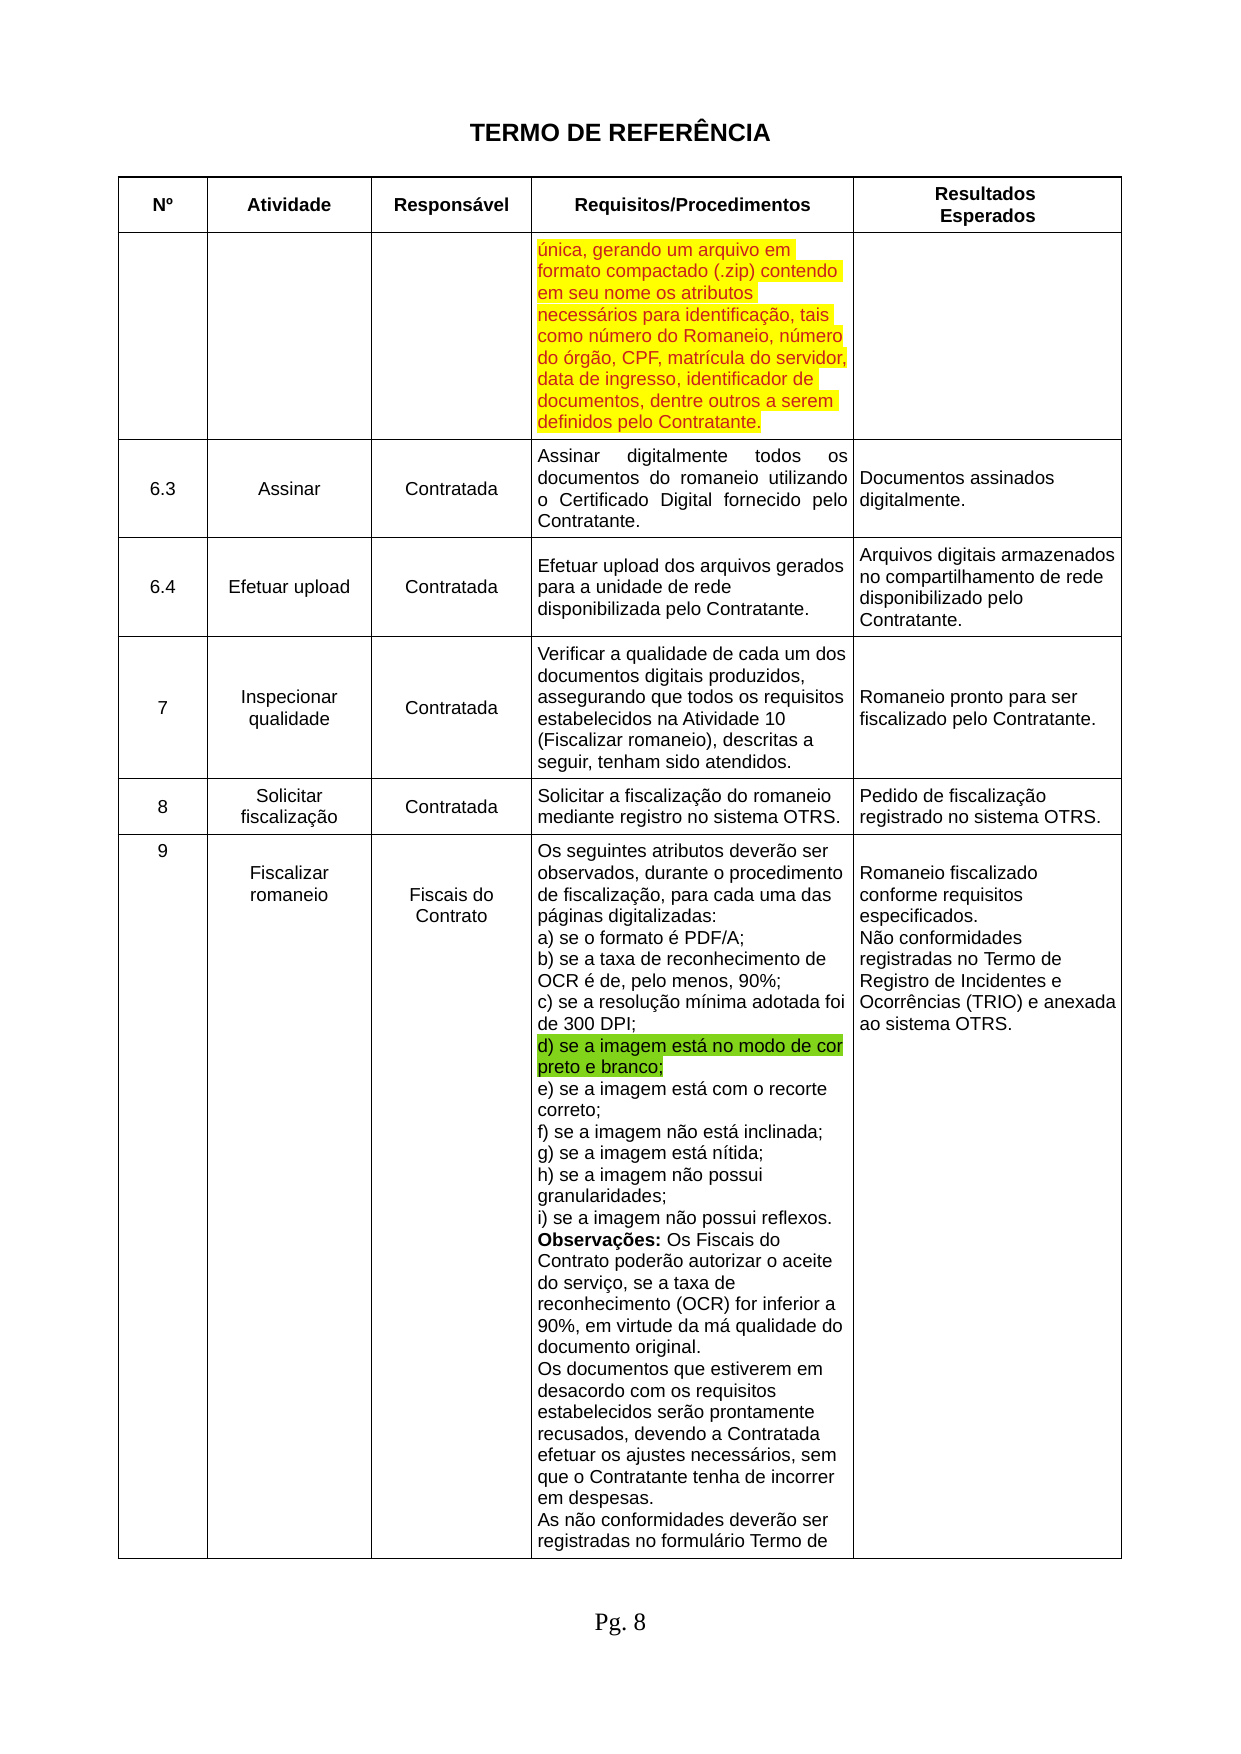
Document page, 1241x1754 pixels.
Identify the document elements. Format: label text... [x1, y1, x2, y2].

table_cell Pedido de fiscalização registrado no sistema OTRS. [854, 779, 1121, 833]
table_cell única, gerando um arquivo em formato compactado (.zip) contendo em seu nome os atributos necessários para identificação, tais como número do Romaneio, número do órgão, CPF, matrícula do servidor, data de ingresso, identificador de documentos, dentre outros a serem definidos pelo Contratante. [532, 233, 853, 438]
table_cell Documentos assinados digitalmente. [854, 440, 1121, 537]
table_header Nº [119, 178, 207, 232]
table_cell [119, 233, 207, 438]
table_cell 6.4 [119, 538, 207, 636]
table_cell [372, 233, 531, 438]
table_cell Romaneio pronto para ser fiscalizado pelo Contratante. [854, 637, 1121, 778]
table_cell Solicitar fiscalização [208, 779, 371, 833]
table_header Resultados Esperados [854, 178, 1121, 232]
table_cell [208, 233, 371, 438]
table_cell Romaneio fiscalizado conforme requisitos especificados. Não conformidades registradas no Termo de Registro de Incidentes e Ocorrências (TRIO) e anexada ao sistema OTRS. [854, 835, 1121, 1558]
table_cell Assinar [208, 440, 371, 537]
table_cell Contratada [372, 637, 531, 778]
table_cell Inspecionar qualidade [208, 637, 371, 778]
table_cell Solicitar a fiscalização do romaneio mediante registro no sistema OTRS. [532, 779, 853, 833]
table_cell 8 [119, 779, 207, 833]
table_cell Efetuar upload [208, 538, 371, 636]
table_cell 7 [119, 637, 207, 778]
table_cell Fiscalizar romaneio [208, 835, 371, 1558]
table_cell Assinar digitalmente todos os documentos do romaneio utilizando o Certificado Digital fornecido pelo Contratante. [532, 440, 853, 537]
table_cell 9 [119, 835, 207, 1558]
table_cell Contratada [372, 538, 531, 636]
table_cell Efetuar upload dos arquivos gerados para a unidade de rede disponibilizada pelo Contratante. [532, 538, 853, 636]
table_cell Fiscais do Contrato [372, 835, 531, 1558]
table_cell Arquivos digitais armazenados no compartilhamento de rede disponibilizado pelo Contratante. [854, 538, 1121, 636]
table_header Requisitos/Procedimentos [532, 178, 853, 232]
table_cell [854, 233, 1121, 438]
table_cell Contratada [372, 779, 531, 833]
table_header Atividade [208, 178, 371, 232]
table_cell Os seguintes atributos deverão ser observados, durante o procedimento de fiscalização, para cada uma das páginas digitalizadas: a) se o formato é PDF/A; b) se a taxa de reconhecimento de OCR é de, pelo menos, 90%; c) se a resolução mínima adotada foi de 300 DPI; d) se a imagem está no modo de cor preto e branco; e) se a imagem está com o recorte correto; f) se a imagem não está inclinada; g) se a imagem está nítida; h) se a imagem não possui granularidades; i) se a imagem não possui reflexos. Observações: Os Fiscais do Contrato poderão autorizar o aceite do serviço, se a taxa de reconhecimento (OCR) for inferior a 90%, em virtude da má qualidade do documento original. Os documentos que estiverem em desacordo com os requisitos estabelecidos serão prontamente recusados, devendo a Contratada efetuar os ajustes necessários, sem que o Contratante tenha de incorrer em despesas. As não conformidades deverão ser registradas no formulário Termo de [532, 835, 853, 1558]
table_cell Contratada [372, 440, 531, 537]
table_header Responsável [372, 178, 531, 232]
table_cell Verificar a qualidade de cada um dos documentos digitais produzidos, assegurando que todos os requisitos estabelecidos na Atividade 10 (Fiscalizar romaneio), descritas a seguir, tenham sido atendidos. [532, 637, 853, 778]
table_cell 6.3 [119, 440, 207, 537]
